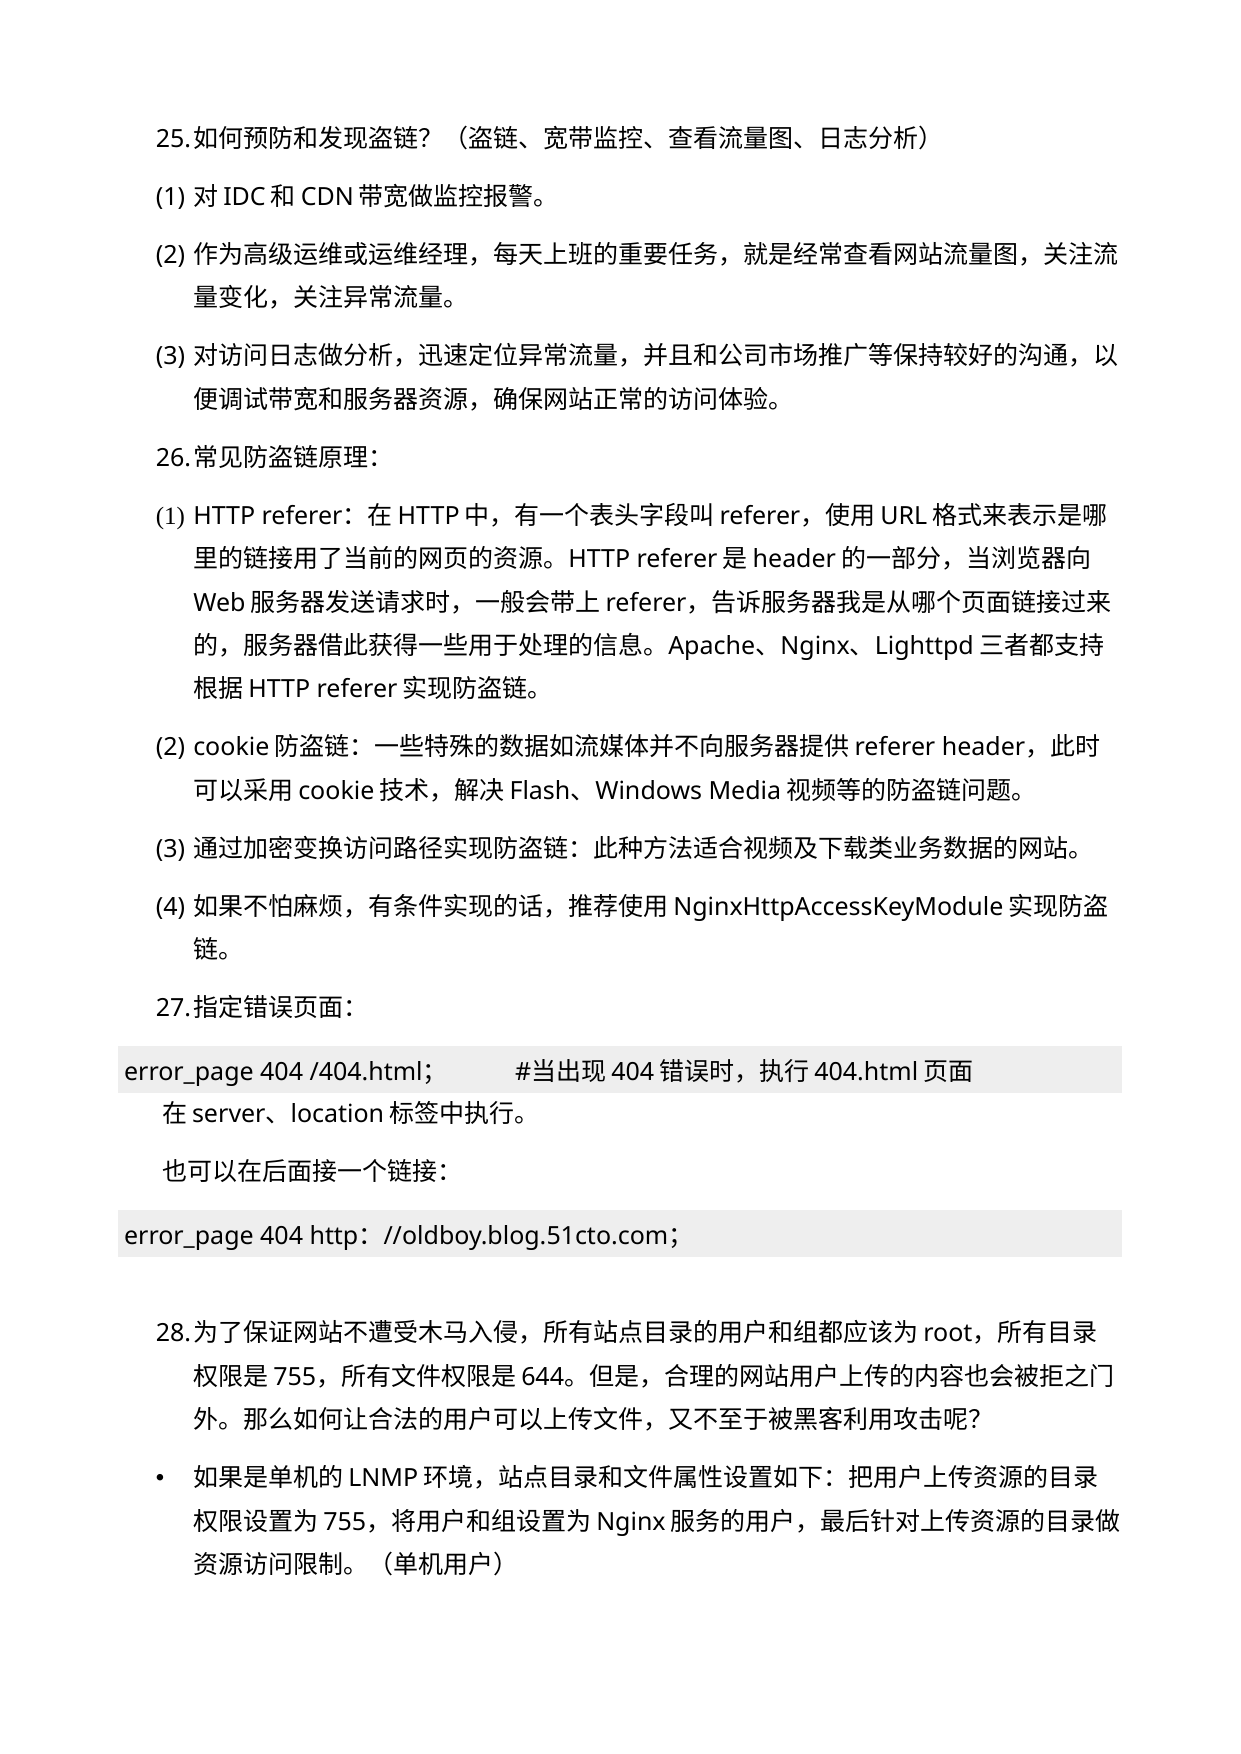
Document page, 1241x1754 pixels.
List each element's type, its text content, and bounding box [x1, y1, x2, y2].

list 指定错误页面： [156, 988, 1122, 1024]
list 对访问日志做分析，迅速定位异常流量，并且和公司市场推广等保持较好的沟通，以便调试带宽和服务器资源，确保网站正常的访问体验。 [156, 336, 1122, 415]
table_header error_page 404 /404.html； #当出现404错误时，执行404.html页面 [118, 1046, 1122, 1093]
list 对IDC和CDN带宽做监控报警。 [156, 176, 1122, 212]
list 如何预防和发现盗链？（盗链、宽带监控、查看流量图、日志分析） [156, 118, 1122, 154]
list 如果是单机的LNMP环境，站点目录和文件属性设置如下：把用户上传资源的目录权限设置为755，将用户和组设置为Nginx服务的用户，最后针对上传资源的目录做资源访问限制。（单机用户） [156, 1458, 1122, 1581]
list cookie防盗链：一些特殊的数据如流媒体并不向服务器提供referer header，此时可以采用cookie技术，解决Flash、Windows Media视频等的防盗链问题。 [156, 727, 1122, 807]
table_header error_page 404 http：//oldboy.blog.51cto.com； [118, 1210, 1122, 1257]
list 常见防盗链原理： [156, 437, 1122, 473]
list 通过加密变换访问路径实现防盗链：此种方法适合视频及下载类业务数据的网站。 [156, 828, 1122, 864]
list HTTP referer：在HTTP中，有一个表头字段叫referer，使用URL格式来表示是哪里的链接用了当前的网页的资源。HTTP referer是header的一部分，当浏览器向Web服务器发送请求时，一般会带上referer，告诉服务器我是从哪个页面链接过来的，服务器借此获得一些用于处理的信息。Apache、Nginx、Lighttpd三者都支持根据HTTP referer实现防盗链。 [156, 495, 1122, 705]
list 如果不怕麻烦，有条件实现的话，推荐使用NginxHttpAccessKeyModule实现防盗链。 [156, 886, 1122, 966]
text 也可以在后面接一个链接： [118, 1152, 1122, 1188]
text 在server、location标签中执行。 [118, 1093, 1122, 1130]
list 为了保证网站不遭受木马入侵，所有站点目录的用户和组都应该为root，所有目录权限是755，所有文件权限是644。但是，合理的网站用户上传的内容也会被拒之门外。那么如何让合法的用户可以上传文件，又不至于被黑客利用攻击呢？ [156, 1313, 1122, 1436]
list 作为高级运维或运维经理，每天上班的重要任务，就是经常查看网站流量图，关注流量变化，关注异常流量。 [156, 234, 1122, 314]
